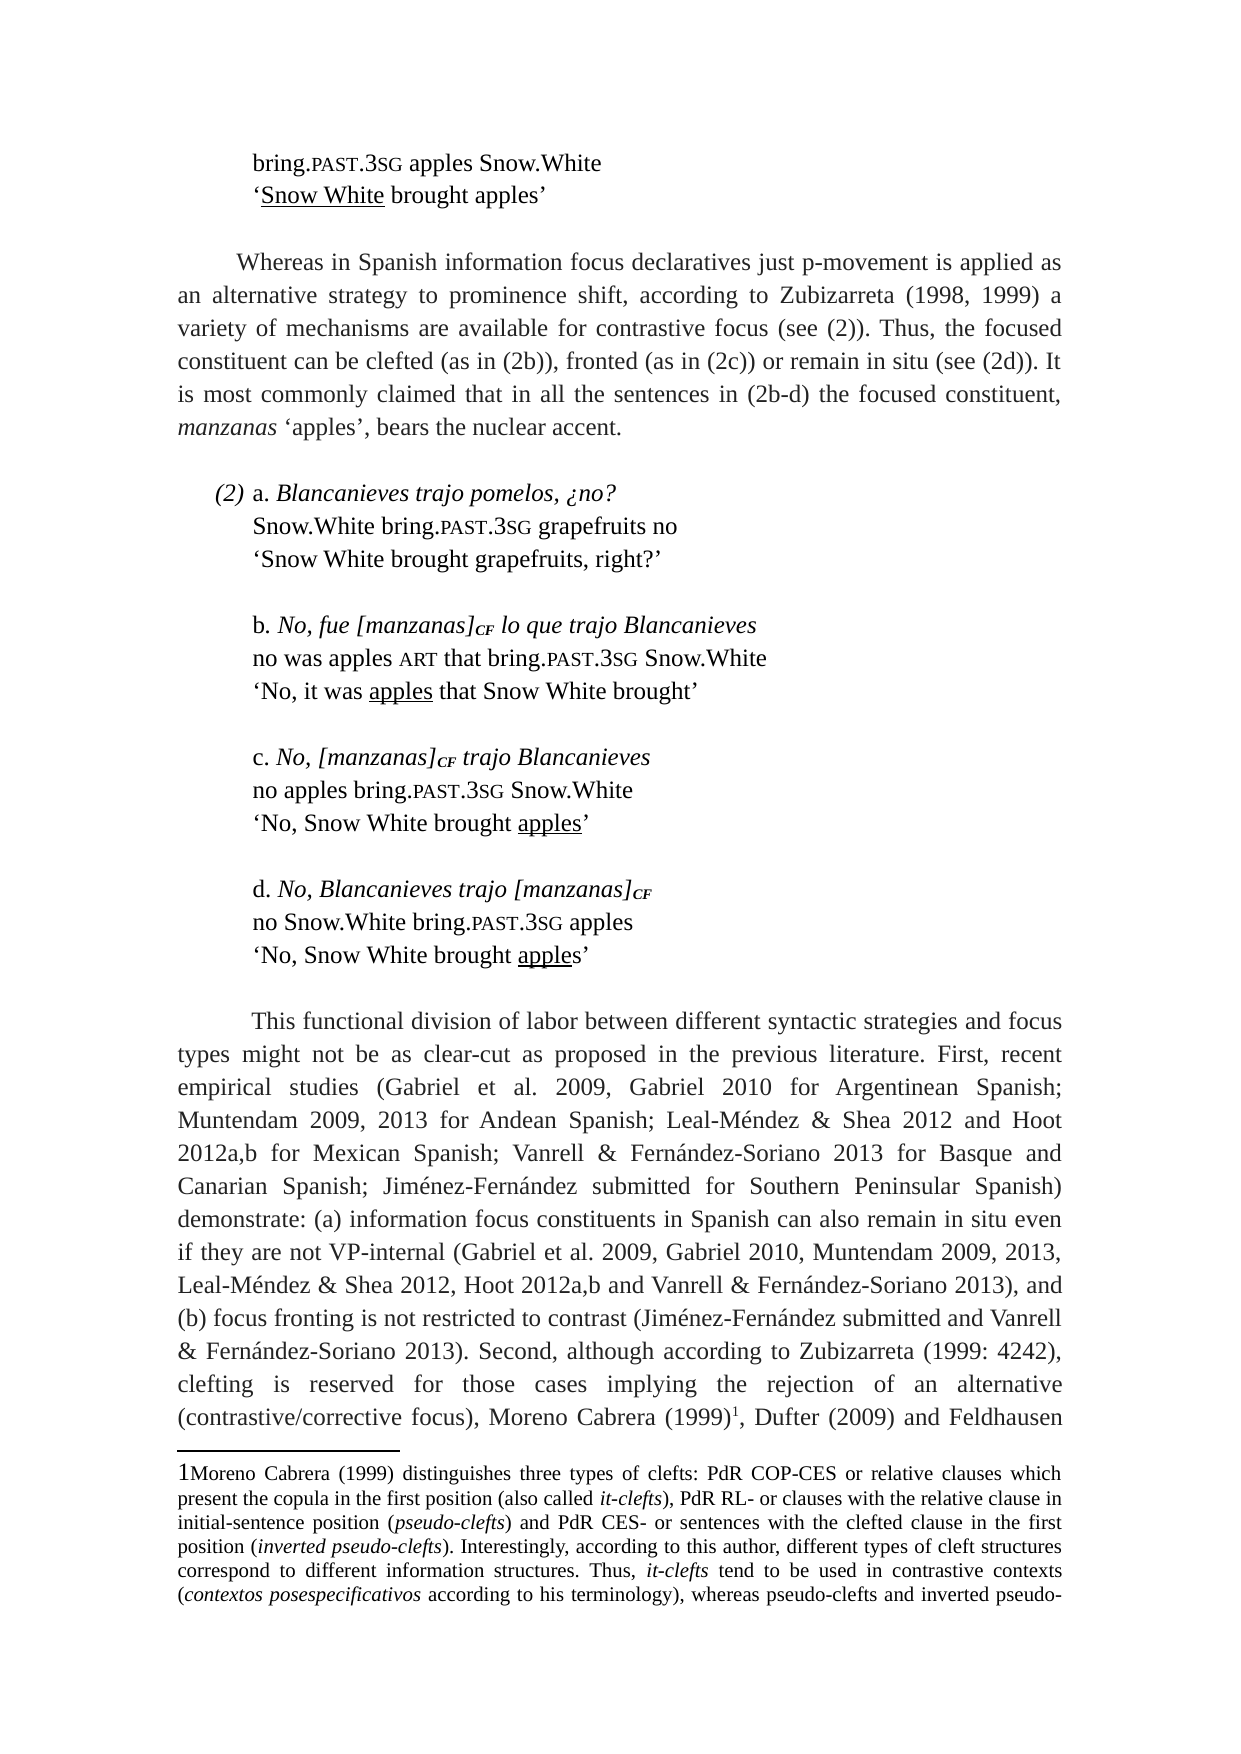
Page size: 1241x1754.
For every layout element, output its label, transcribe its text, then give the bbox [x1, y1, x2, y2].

subtitle ‘No, Snow White brought apples’ [252, 808, 1063, 837]
subtitle Whereas in Spanish information focus declaratives just p-movement is applied as an alternative strategy to prominence shift, according to Zubizarreta (1998, 1999) a variety of mechanisms are available for contrastive focus (see (2)). Thus, the focused constituent can be clefted (as in (2b)), fronted (as in (2c)) or remain in situ (see (2d)). It is most commonly claimed that in all the sentences in (2b-d) the focused constituent, manzanas ‘apples’, bears the nuclear accent. [177, 247, 1063, 441]
list This functional division of labor between different syntactic strategies and focus types might not be as clear-cut as proposed in the previous literature. First, recent empirical studies (Gabriel et al. 2009, Gabriel 2010 for Argentinean Spanish; Muntendam 2009, 2013 for Andean Spanish; Leal-Méndez & Shea 2012 and Hoot 2012a,b for Mexican Spanish; Vanrell & Fernández-Soriano 2013 for Basque and Canarian Spanish; Jiménez-Fernández submitted for Southern Peninsular Spanish) demonstrate: (a) information focus constituents in Spanish can also remain in situ even if they are not VP-internal (Gabriel et al. 2009, Gabriel 2010, Muntendam 2009, 2013, Leal-Méndez & Shea 2012, Hoot 2012a,b and Vanrell & Fernández-Soriano 2013), and (b) focus fronting is not restricted to contrast (Jiménez-Fernández submitted and Vanrell & Fernández-Soriano 2013). Second, although according to Zubizarreta (1999: 4242), clefting is reserved for those cases implying the rejection of an alternative (contrastive/corrective focus), Moreno Cabrera (1999), Dufter (2009) and Feldhausen [177, 1006, 1063, 1431]
subtitle ‘Snow White brought grapefruits, right?’ [252, 544, 1063, 573]
subtitle Snow.White bring.past.3sg grapefruits no [252, 511, 1063, 539]
subtitle a. Blancanieves trajo pomelos, ¿no? [215, 478, 1063, 507]
list bring.past.3sg apples Snow.White [252, 148, 1063, 176]
list ‘Snow White brought apples’ [252, 181, 1063, 209]
subtitle ‘No, it was apples that Snow White brought’ [252, 676, 1063, 705]
subtitle no was apples art that bring.past.3sg Snow.White [252, 643, 1063, 672]
subtitle b. No, fue [manzanas]CF lo que trajo Blancanieves [252, 610, 1063, 639]
subtitle ‘No, Snow White brought apples’ [252, 940, 1063, 969]
text Moreno Cabrera (1999) distinguishes three types of clefts: PdR COP-CES or relative clauses which present the copula in the first position (also called it-clefts), PdR RL- or clauses with the relative clause in initial-sentence position (pseudo-clefts) and PdR CES- or sentences with the clefted clause in the first position (inverted pseudo-clefts). Interestingly, according to this author, different types of cleft structures correspond to different information structures. Thus, it-clefts tend to be used in contrastive contexts (contextos posespecificativos according to his terminology), whereas pseudo-clefts and inverted pseudo- [177, 1457, 1063, 1606]
subtitle d. No, Blancanieves trajo [manzanas]CF [252, 874, 1063, 903]
subtitle no apples bring.past.3sg Snow.White [252, 775, 1063, 804]
subtitle c. No, [manzanas]CF trajo Blancanieves [252, 742, 1063, 771]
subtitle no Snow.White bring.past.3sg apples [252, 907, 1063, 936]
